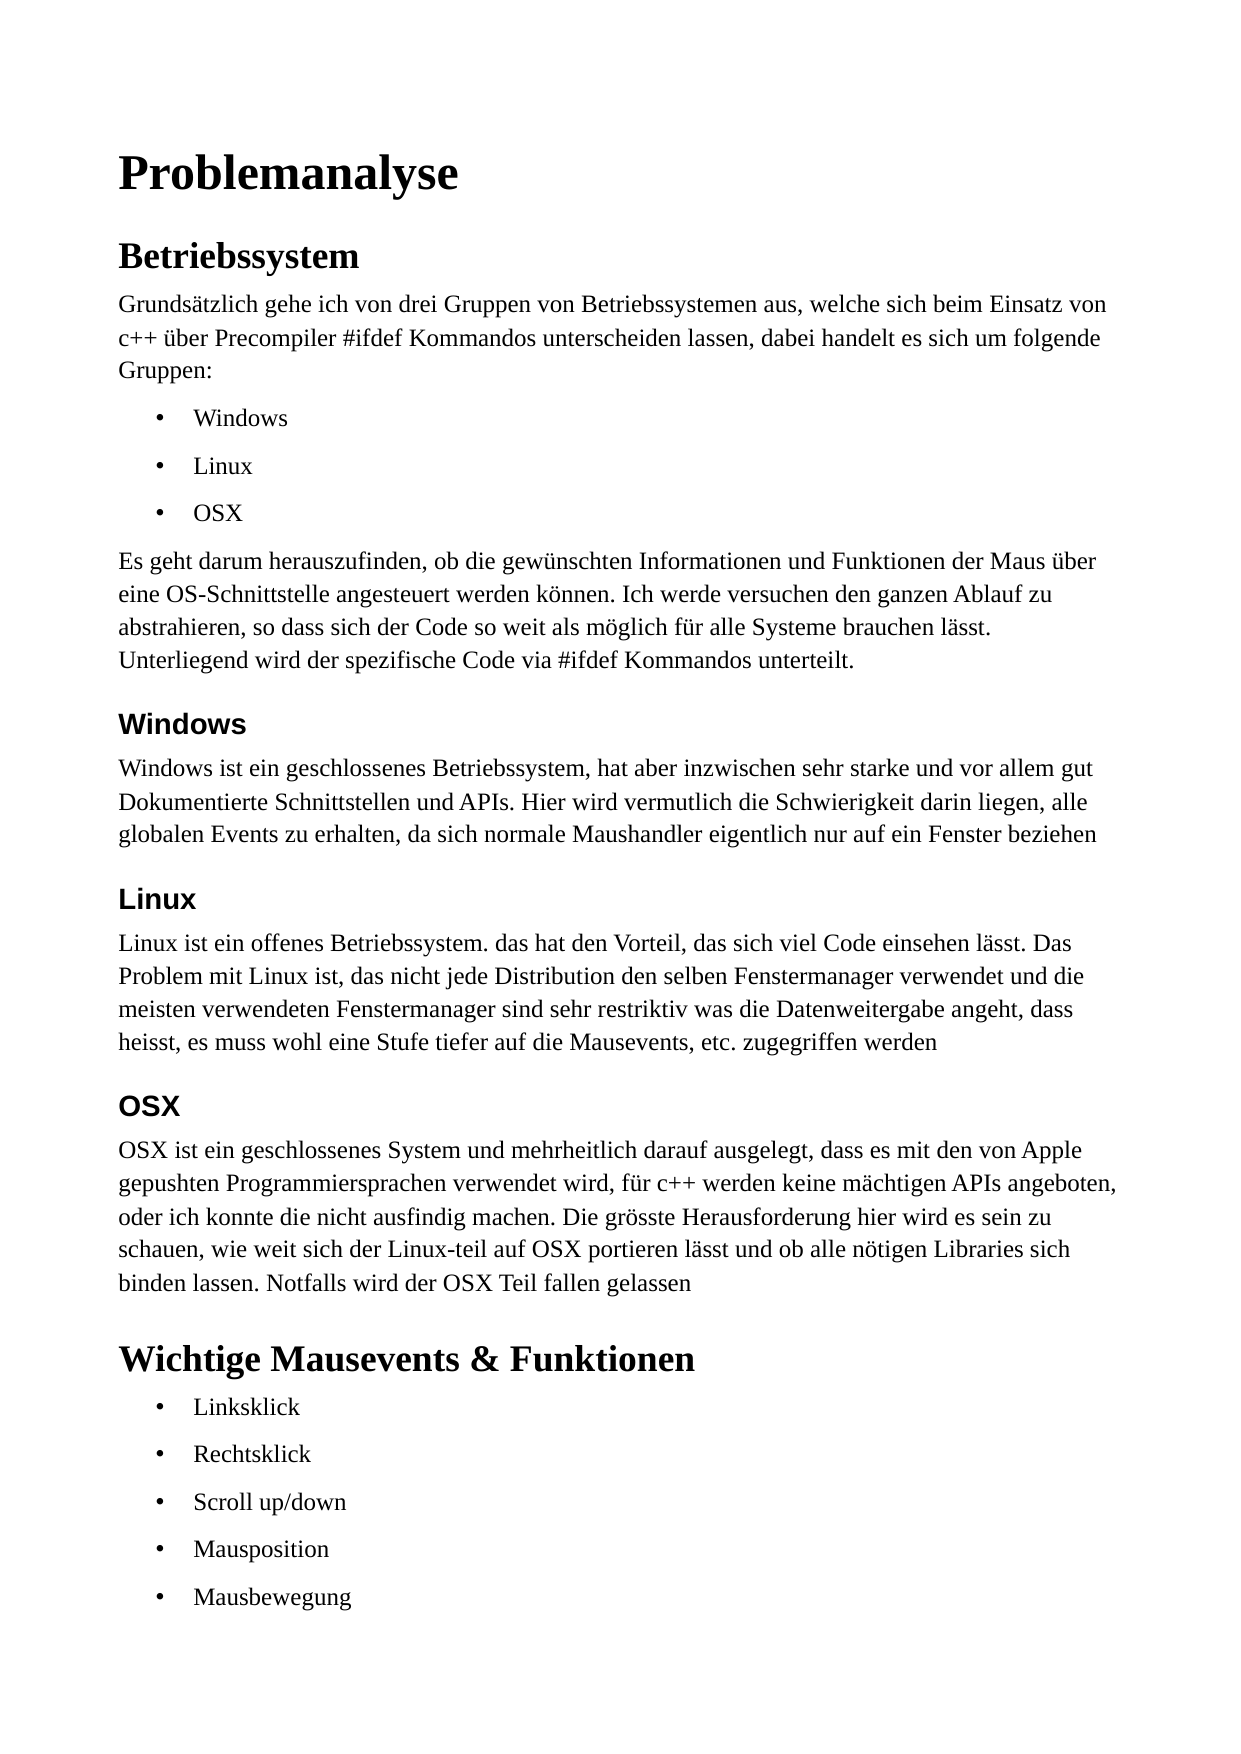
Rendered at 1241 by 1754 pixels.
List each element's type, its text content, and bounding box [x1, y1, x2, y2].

subtitle Problemanalyse [118, 143, 1122, 201]
list Scroll up/down [156, 1487, 1122, 1516]
list Windows [156, 403, 1122, 432]
list Linksklick [156, 1392, 1122, 1420]
subtitle Wichtige Mausevents & Funktionen [118, 1336, 1122, 1379]
list Rechtsklick [156, 1439, 1122, 1468]
text OSX ist ein geschlossenes System und mehrheitlich darauf ausgelegt, dass es mit den von Apple gepushten Programmiersprachen verwendet wird, für c++ werden keine mächtigen APIs angeboten, oder ich konnte die nicht ausfindig machen. Die grösste Herausforderung hier wird es sein zu schauen, wie weit sich der Linux-teil auf OSX portieren lässt und ob alle nötigen Libraries sich binden lassen. Notfalls wird der OSX Teil fallen gelassen [118, 1136, 1122, 1296]
text Es geht darum herauszufinden, ob die gewünschten Informationen und Funktionen der Maus über eine OS-Schnittstelle angesteuert werden können. Ich werde versuchen den ganzen Ablauf zu abstrahieren, so dass sich der Code so weit als möglich für alle Systeme brauchen lässt. Unterliegend wird der spezifische Code via #ifdef Kommandos unterteilt. [118, 546, 1122, 674]
subtitle Linux [118, 882, 1122, 916]
text Windows ist ein geschlossenes Betriebssystem, hat aber inzwischen sehr starke und vor allem gut Dokumentierte Schnittstellen und APIs. Hier wird vermutlich die Schwierigkeit darin liegen, alle globalen Events zu erhalten, da sich normale Maushandler eigentlich nur auf ein Fenster beziehen [118, 753, 1122, 848]
list Mausbewegung [156, 1582, 1122, 1611]
subtitle Windows [118, 707, 1122, 741]
list Linux [156, 451, 1122, 479]
text Grundsätzlich gehe ich von drei Gruppen von Betriebssystemen aus, welche sich beim Einsatz von c++ über Precompiler #ifdef Kommandos unterscheiden lassen, dabei handelt es sich um folgende Gruppen: [118, 289, 1122, 384]
text Linux ist ein offenes Betriebssystem. das hat den Vorteil, das sich viel Code einsehen lässt. Das Problem mit Linux ist, das nicht jede Distribution den selben Fenstermanager verwendet und die meisten verwendeten Fenstermanager sind sehr restriktiv was die Datenweitergabe angeht, dass heisst, es muss wohl eine Stufe tiefer auf die Mausevents, etc. zugegriffen werden [118, 928, 1122, 1056]
list OSX [156, 498, 1122, 527]
subtitle Betriebssystem [118, 234, 1122, 277]
list Mausposition [156, 1534, 1122, 1563]
subtitle OSX [118, 1089, 1122, 1123]
